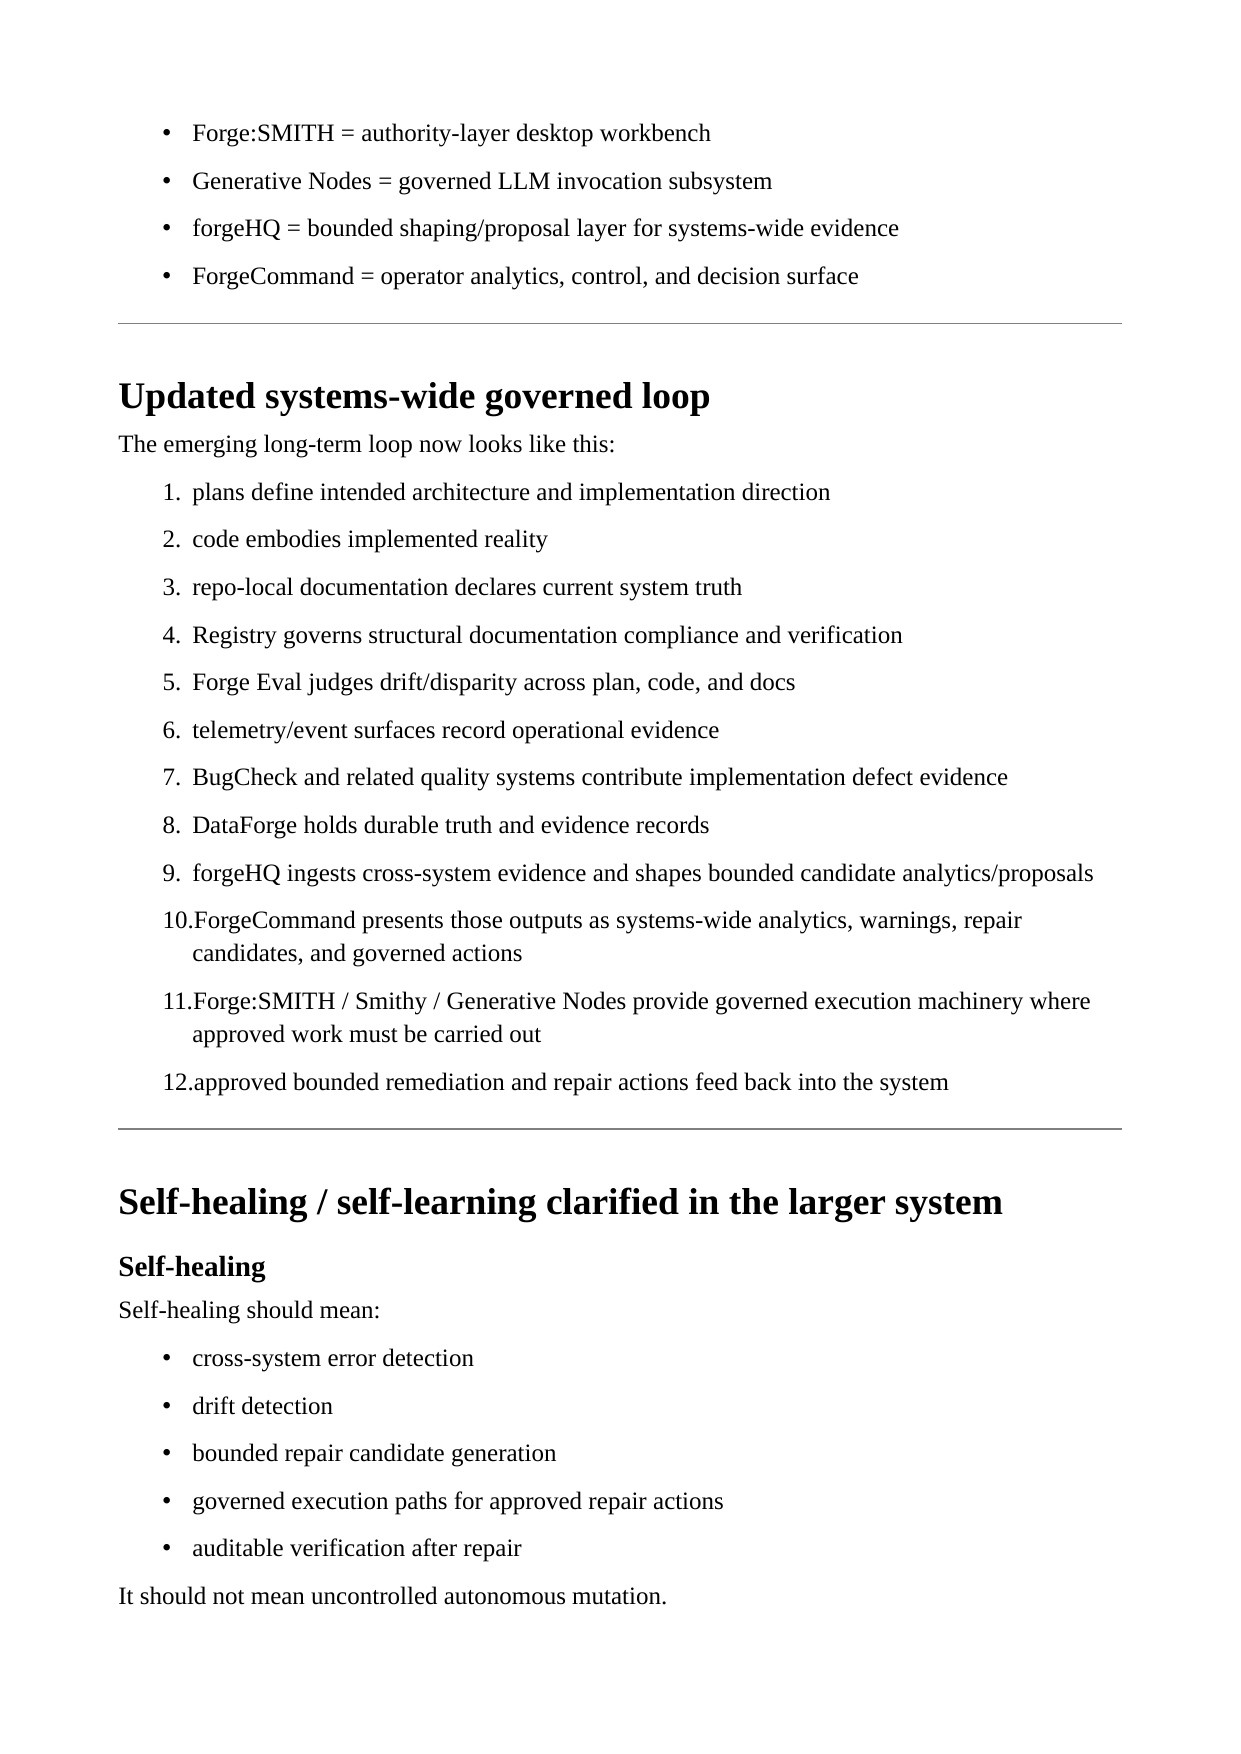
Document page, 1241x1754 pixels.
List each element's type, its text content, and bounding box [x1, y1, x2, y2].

list forgeHQ ingests cross-system evidence and shapes bounded candidate analytics/proposals [162, 858, 1122, 886]
text Self-healing should mean: [118, 1296, 1122, 1324]
list plans define intended architecture and implementation direction [162, 477, 1122, 506]
subtitle Updated systems-wide governed loop [118, 374, 1122, 417]
list governed execution paths for approved repair actions [162, 1486, 1122, 1515]
list code embodies implemented reality [162, 524, 1122, 553]
list bounded repair candidate generation [162, 1438, 1122, 1467]
list Forge:SMITH / Smithy / Generative Nodes provide governed execution machinery where approved work must be carried out [162, 986, 1122, 1048]
subtitle Self-healing / self-learning clarified in the larger system [118, 1179, 1122, 1222]
list cross-system error detection [162, 1343, 1122, 1372]
list Generative Nodes = governed LLM invocation subsystem [162, 166, 1122, 194]
text The emerging long-term loop now looks like this: [118, 429, 1122, 458]
list telemetry/event surfaces record operational evidence [162, 715, 1122, 744]
list ForgeCommand presents those outputs as systems-wide analytics, warnings, repair candidates, and governed actions [162, 905, 1122, 967]
list forgeHQ = bounded shaping/proposal layer for systems-wide evidence [162, 213, 1122, 242]
list BugCheck and related quality systems contribute implementation defect evidence [162, 762, 1122, 791]
list ForgeCommand = operator analytics, control, and decision surface [162, 261, 1122, 290]
list drift detection [162, 1391, 1122, 1419]
text It should not mean uncontrolled autonomous mutation. [118, 1581, 1122, 1610]
list Forge:SMITH = authority-layer desktop workbench [162, 118, 1122, 147]
list auditable verification after repair [162, 1533, 1122, 1562]
list repo-local documentation declares current system truth [162, 572, 1122, 601]
subtitle Self-healing [118, 1249, 1122, 1283]
list Registry governs structural documentation compliance and verification [162, 620, 1122, 648]
list DataForge holds durable truth and evidence records [162, 810, 1122, 839]
list Forge Eval judges drift/disparity across plan, code, and docs [162, 667, 1122, 696]
list approved bounded remediation and repair actions feed back into the system [162, 1067, 1122, 1095]
